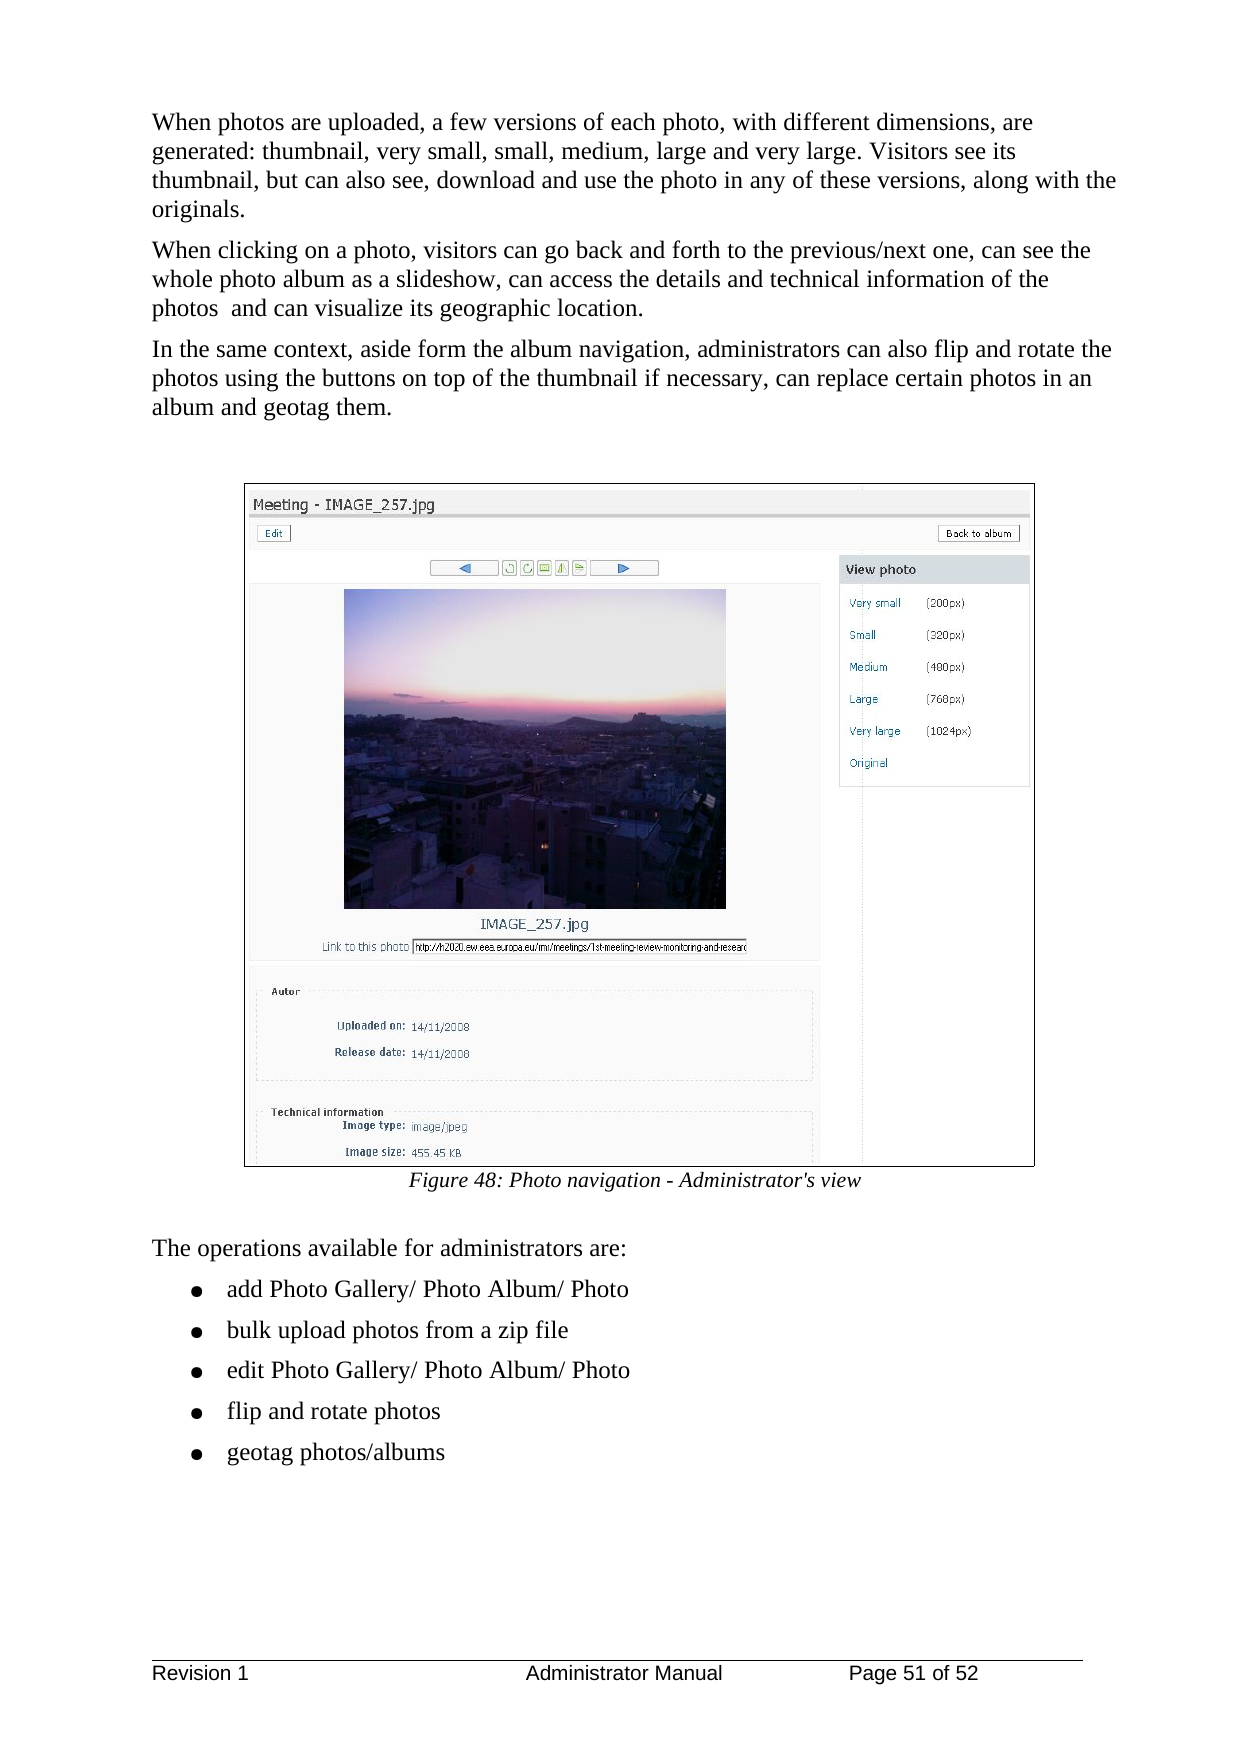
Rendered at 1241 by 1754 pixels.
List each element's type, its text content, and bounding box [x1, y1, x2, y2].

text In the same context, aside form the album navigation, administrators can also flip and rotate the photos using the buttons on top of the thumbnail if necessary, can replace certain photos in an album and geotag them. [152, 334, 1120, 421]
picture [246, 486, 1032, 1164]
text When clicking on a photo, visitors can go back and forth to the previous/next one, can see the whole photo album as a slideshow, can access the details and technical information of the photos and can visualize its geographic location. [152, 235, 1120, 322]
text When photos are uploaded, a few versions of each photo, with different dimensions, are generated: thumbnail, very small, small, medium, large and very large. Visitors see its thumbnail, but can also see, download and use the photo in any of these versions, along with the originals. [152, 107, 1120, 223]
text Figure 48: Photo navigation - Administrator's view [231, 484, 1041, 1192]
text The operations available for administrators are: [152, 1233, 1120, 1262]
list edit Photo Gallery/ Photo Album/ Photo [189, 1355, 1120, 1384]
list flip and rotate photos [189, 1396, 1120, 1425]
list bulk upload photos from a zip file [189, 1314, 1120, 1343]
list add Photo Gallery/ Photo Album/ Photo [189, 1274, 1120, 1303]
list geotag photos/albums [189, 1437, 1120, 1466]
